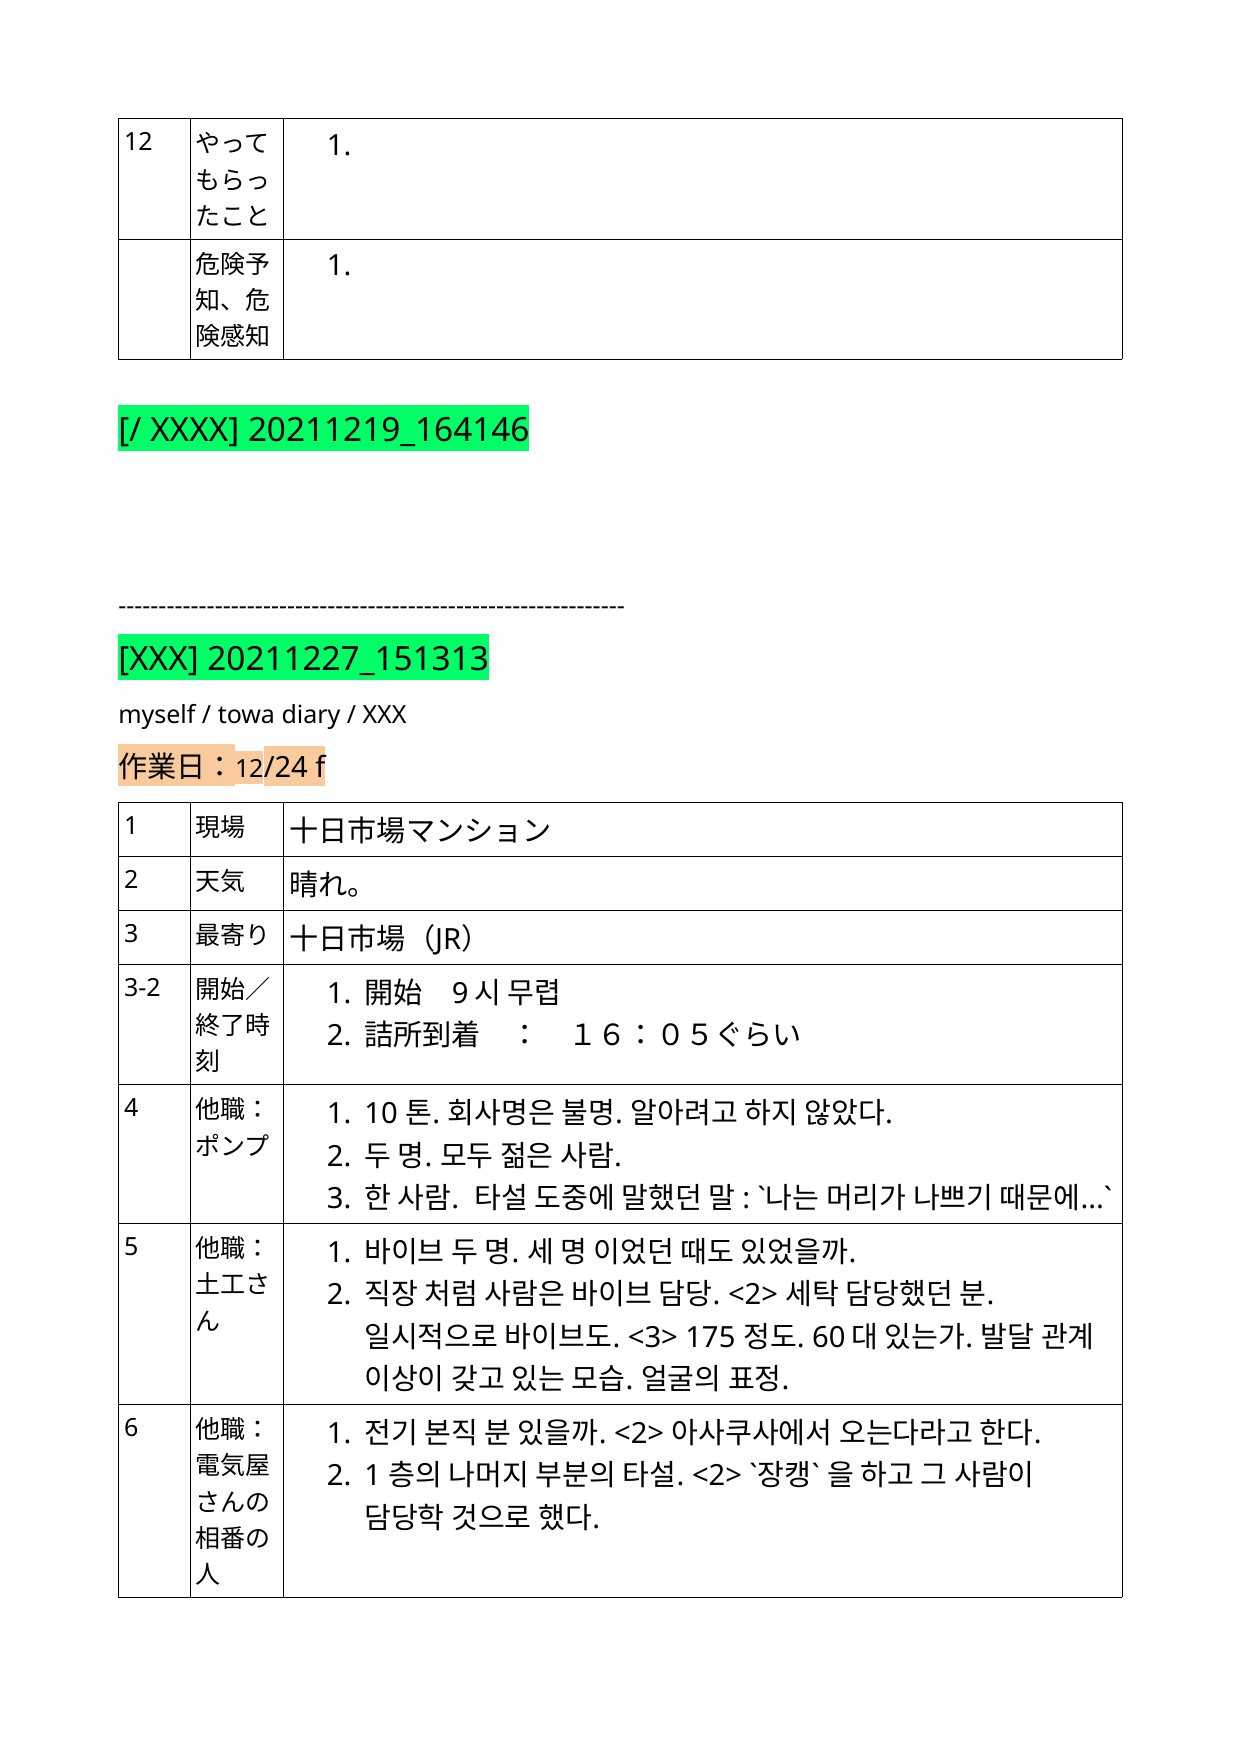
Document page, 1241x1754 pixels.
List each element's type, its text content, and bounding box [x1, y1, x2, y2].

table_cell 開始 9시 무렵 詰所到着 ： １６：０５ぐらい [284, 965, 1122, 1084]
table_cell 10 톤. 회사명은 불명. 알아려고 하지 않았다. 두 명. 모두 젊은 사람. 한 사람. 타설 도중에 말했던 말 : `나는 머리가 나쁘기 때문에...` [284, 1085, 1122, 1223]
table_cell 4 [119, 1085, 190, 1223]
table_header 現場 [191, 803, 283, 856]
text [/ XXXX] 20211219_164146 [118, 405, 1122, 451]
text --------------------------------------------------------------- [118, 587, 1122, 621]
table_cell 危険予知、危険感知 [191, 240, 283, 359]
table_cell 3 [119, 911, 190, 963]
table_cell やってもらったこと [191, 119, 283, 238]
table_cell 他職：土工さん [191, 1224, 283, 1404]
table_cell 5 [119, 1224, 190, 1404]
table_cell 晴れ。 [284, 857, 1122, 909]
table_cell 6 [119, 1405, 190, 1597]
table_cell 바이브 두 명. 세 명 이었던 때도 있었을까. 직장 처럼 사람은 바이브 담당. <2> 세탁 담당했던 분. 일시적으로 바이브도. <3> 175 정도. 60대 있는가. 발달 관계 이상이 갖고 있는 모습. 얼굴의 표정. [284, 1224, 1122, 1404]
table_cell 開始／終了時刻 [191, 965, 283, 1084]
table_cell 3-2 [119, 965, 190, 1084]
table_cell 전기 본직 분 있을까. <2> 아사쿠사에서 오는다라고 한다. 1 층의 나머지 부분의 타설. <2> `장캥` 을 하고 그 사람이 담당학 것으로 했다. [284, 1405, 1122, 1597]
table_cell 2 [119, 857, 190, 909]
table_cell 天気 [191, 857, 283, 909]
text myself / towa diary / XXX [118, 697, 1122, 731]
table_cell [119, 240, 190, 359]
table_cell 十日市場（JR） [284, 911, 1122, 963]
table_cell 12 [119, 119, 190, 238]
table_header 1 [119, 803, 190, 856]
table_cell 他職：ポンプ [191, 1085, 283, 1223]
table_header 十日市場マンション [284, 803, 1122, 856]
table_cell [284, 240, 1122, 359]
text 作業日：12/24 f [118, 743, 1122, 786]
table_cell 最寄り [191, 911, 283, 963]
text [XXX] 20211227_151313 [118, 634, 1122, 680]
table_cell [284, 119, 1122, 238]
table_cell 他職：電気屋さんの相番の人 [191, 1405, 283, 1597]
